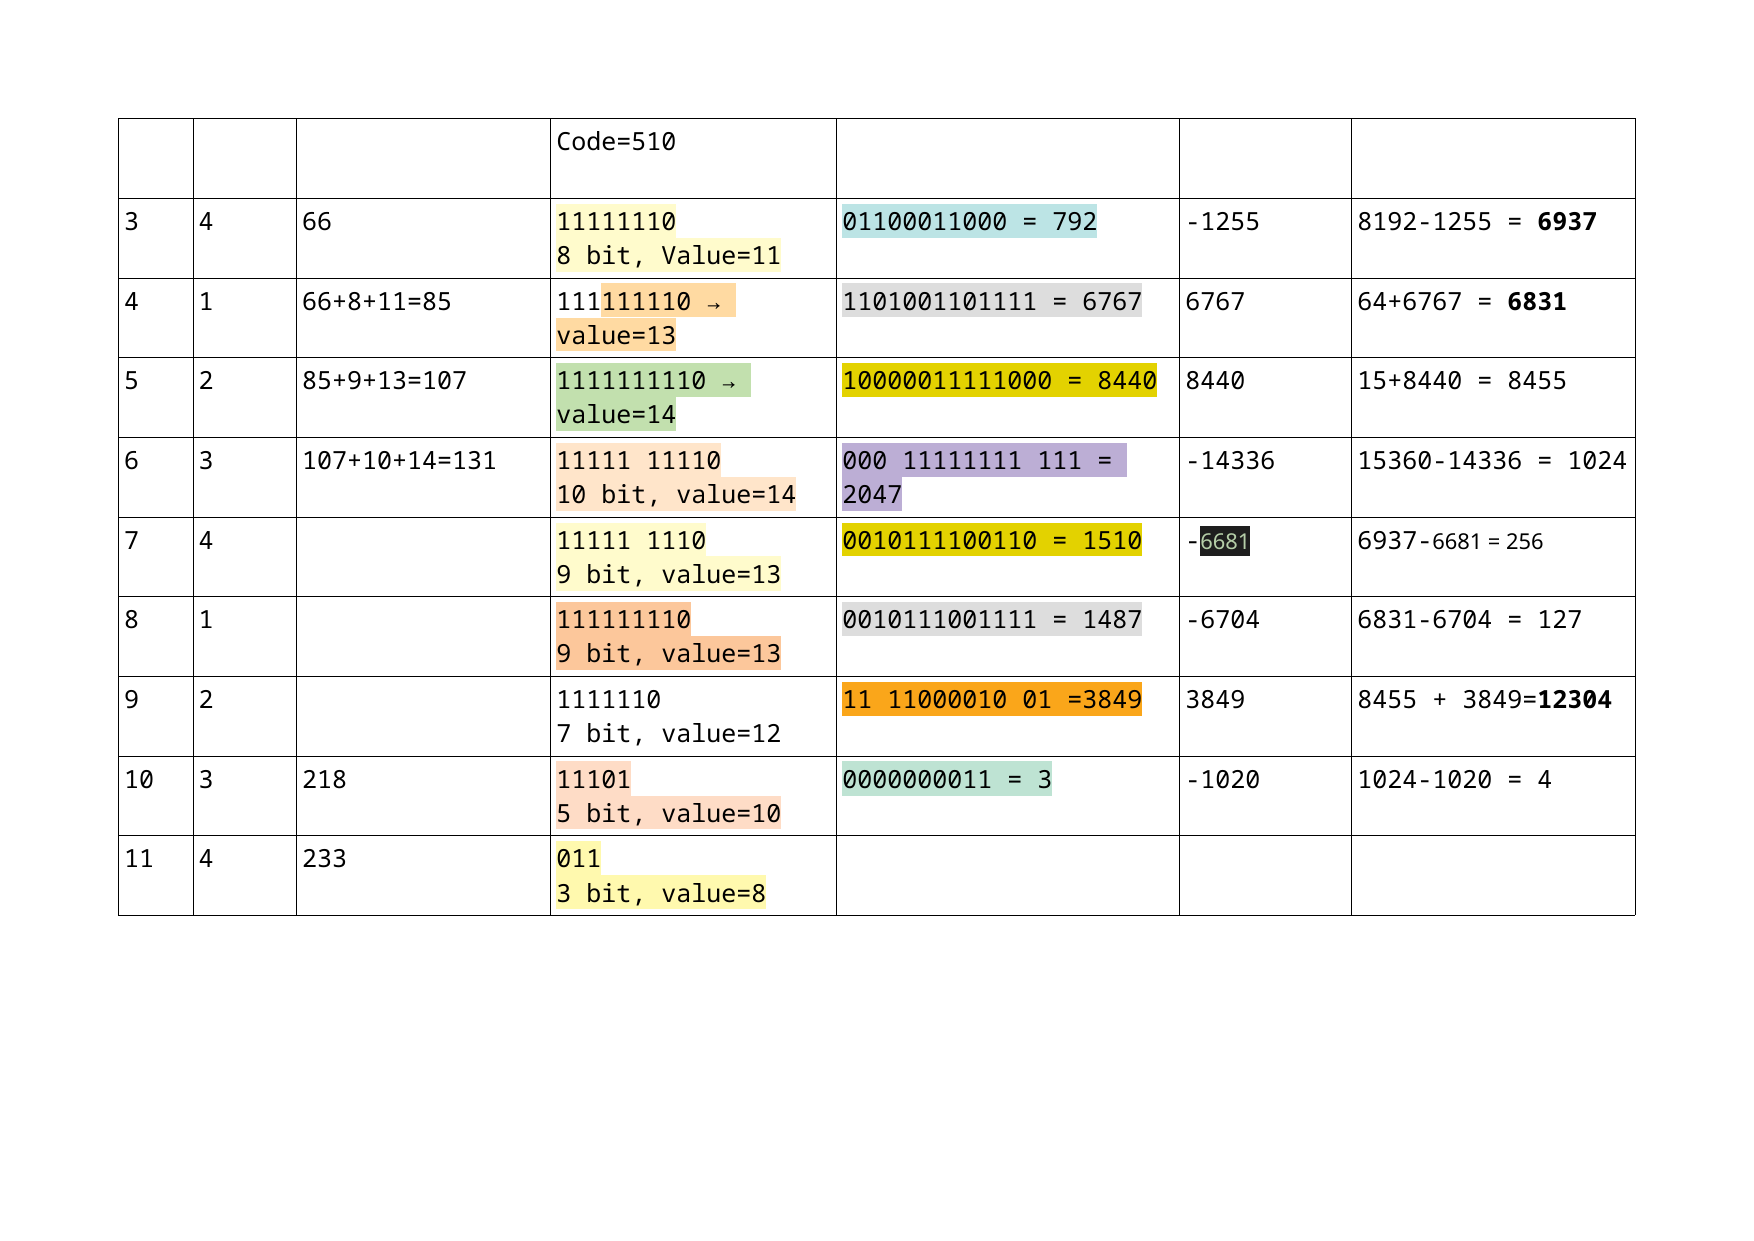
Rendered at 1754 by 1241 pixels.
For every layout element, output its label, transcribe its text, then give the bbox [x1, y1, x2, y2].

table_cell 85+9+13=107 [297, 358, 550, 437]
table_cell 218 [297, 757, 550, 835]
table_cell 2 [194, 358, 296, 437]
table_cell 1111110 7 bit, value=12 [551, 677, 836, 756]
table_cell 8 [119, 597, 193, 676]
table_cell [837, 836, 1179, 915]
table_cell -6704 [1180, 597, 1351, 676]
table_cell 15360-14336 = 1024 [1352, 438, 1635, 517]
table_cell 0000000011 = 3 [837, 757, 1179, 835]
table_cell [297, 518, 550, 596]
table_cell 11 [119, 836, 193, 915]
table_cell 4 [194, 518, 296, 596]
table_cell 3 [119, 199, 193, 277]
table_cell 000 11111111 111 = 2047 [837, 438, 1179, 517]
table_cell [1180, 836, 1351, 915]
table_cell 66+8+11=85 [297, 279, 550, 357]
table_cell -1020 [1180, 757, 1351, 835]
table_cell 8455 + 3849=12304 [1352, 677, 1635, 756]
table_cell 3 [194, 438, 296, 517]
table_cell 2 [194, 677, 296, 756]
table_cell 5 [119, 358, 193, 437]
table_cell 6831-6704 = 127 [1352, 597, 1635, 676]
table_cell 4 [119, 279, 193, 357]
table_cell 4 [194, 199, 296, 277]
table_cell [194, 119, 296, 198]
table_cell 01100011000 = 792 [837, 199, 1179, 277]
table_cell -6681 [1180, 518, 1351, 596]
table_cell 4 [194, 836, 296, 915]
table_cell [1352, 836, 1635, 915]
table_cell 6767 [1180, 279, 1351, 357]
table_cell 64+6767 = 6831 [1352, 279, 1635, 357]
table_cell 11 11000010 01 =3849 [837, 677, 1179, 756]
table_cell 10 [119, 757, 193, 835]
table_cell -1255 [1180, 199, 1351, 277]
table_cell 1024-1020 = 4 [1352, 757, 1635, 835]
table_cell 1 [194, 279, 296, 357]
table_cell 11101 5 bit, value=10 [551, 757, 836, 835]
table_cell 111111110 → value=13 [551, 279, 836, 357]
table_cell [297, 677, 550, 756]
table_cell 9 [119, 677, 193, 756]
table_cell 1 [194, 597, 296, 676]
table_cell 8440 [1180, 358, 1351, 437]
table_cell 6 [119, 438, 193, 517]
table_cell [1180, 119, 1351, 198]
table_cell 6937-6681 = 256 [1352, 518, 1635, 596]
table_cell 7 [119, 518, 193, 596]
table_cell [1352, 119, 1635, 198]
table_cell 233 [297, 836, 550, 915]
table_cell 8192-1255 = 6937 [1352, 199, 1635, 277]
table_cell [297, 119, 550, 198]
table_cell 3849 [1180, 677, 1351, 756]
table_cell 66 [297, 199, 550, 277]
table_cell 11111 11110 10 bit, value=14 [551, 438, 836, 517]
table_cell [297, 597, 550, 676]
table_cell [119, 119, 193, 198]
table_cell 111111110 9 bit, value=13 [551, 597, 836, 676]
table_cell Code=510 [551, 119, 836, 198]
table_cell 3 [194, 757, 296, 835]
table_cell 1111111110 → value=14 [551, 358, 836, 437]
table_cell 0010111001111 = 1487 [837, 597, 1179, 676]
table_cell 15+8440 = 8455 [1352, 358, 1635, 437]
table_cell 107+10+14=131 [297, 438, 550, 517]
table_cell 011 3 bit, value=8 [551, 836, 836, 915]
table_cell [837, 119, 1179, 198]
table_cell 0010111100110 = 1510 [837, 518, 1179, 596]
table_cell -14336 [1180, 438, 1351, 517]
table_cell 11111 1110 9 bit, value=13 [551, 518, 836, 596]
table_cell 1101001101111 = 6767 [837, 279, 1179, 357]
table_cell 11111110 8 bit, Value=11 [551, 199, 836, 277]
table_cell 10000011111000 = 8440 [837, 358, 1179, 437]
